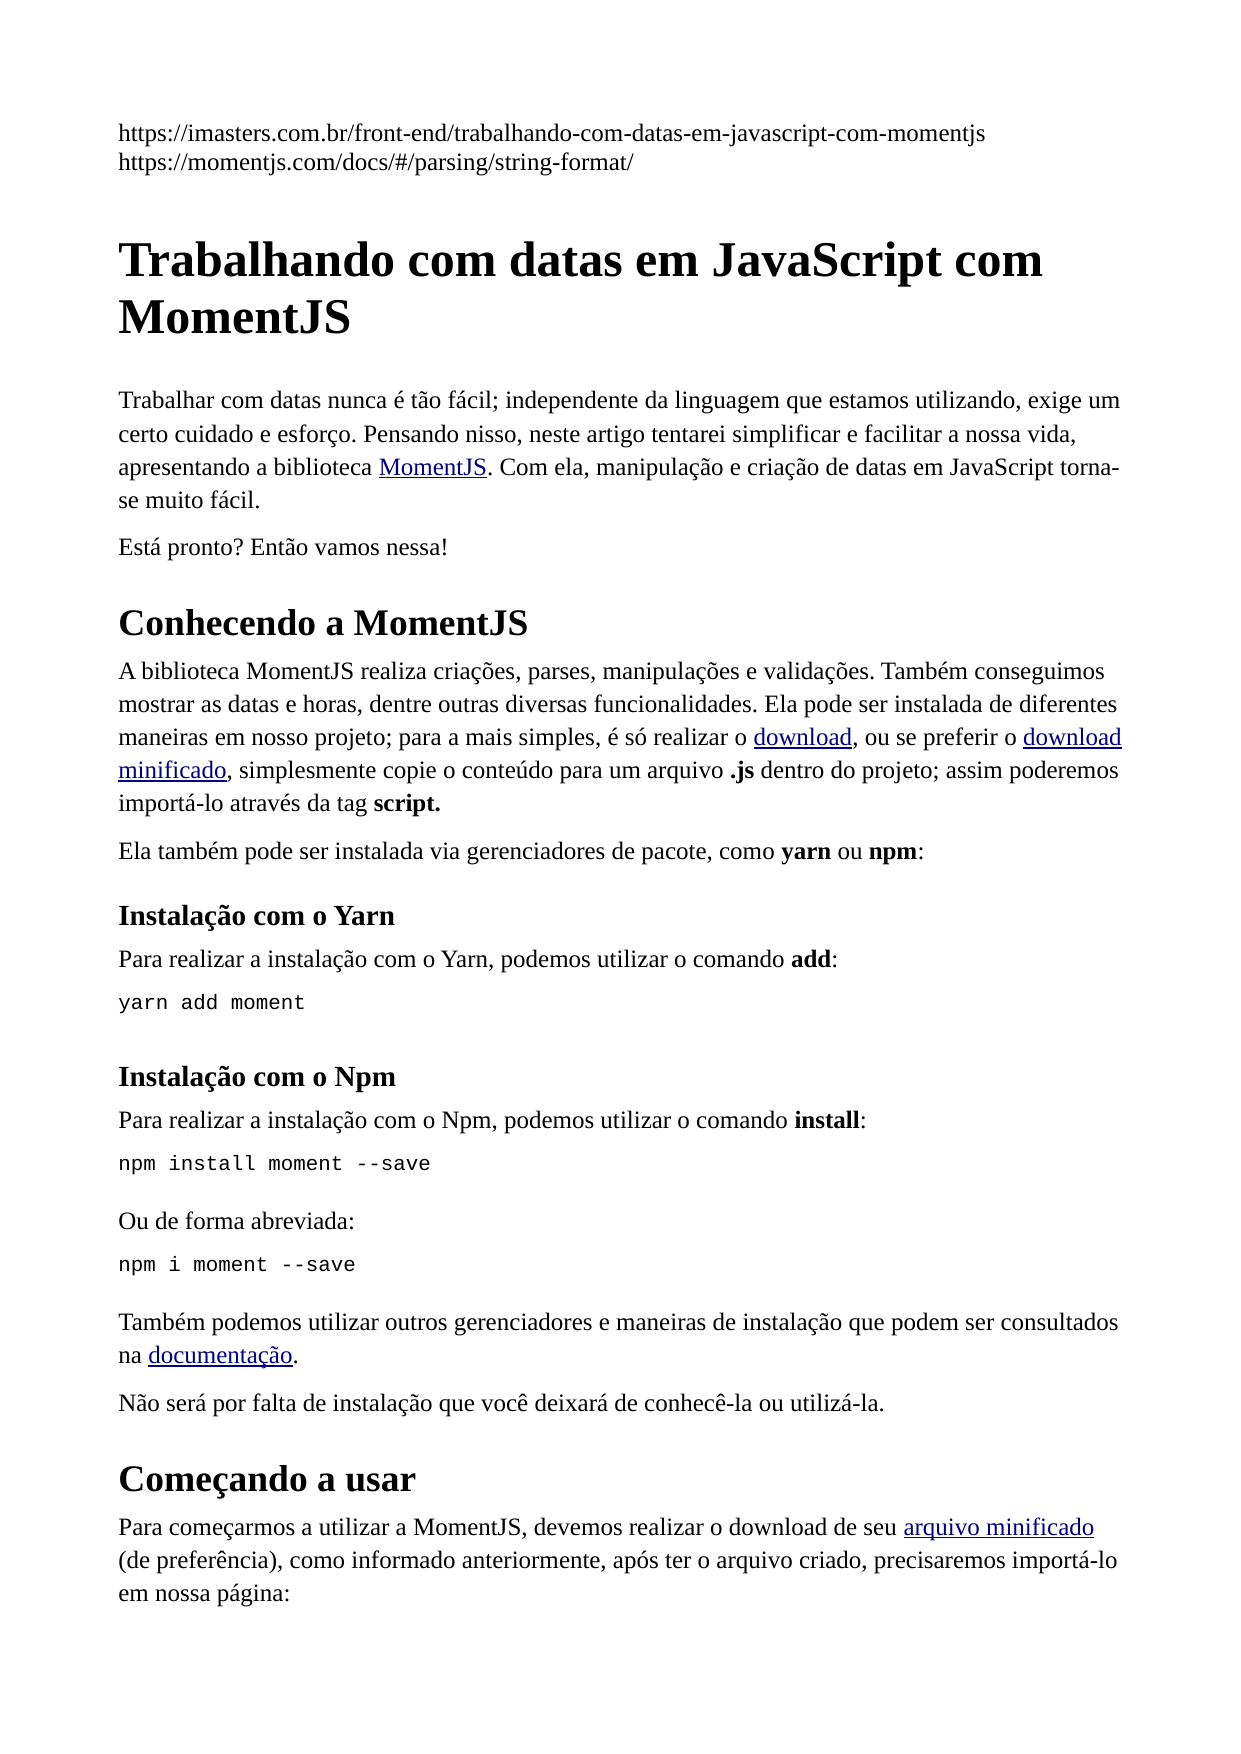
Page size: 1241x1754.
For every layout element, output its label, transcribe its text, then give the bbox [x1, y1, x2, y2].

text yarn add moment [118, 992, 1122, 1016]
text Não será por falta de instalação que você deixará de conhecê-la ou utilizá-la. [118, 1388, 1122, 1416]
subtitle Trabalhando com datas em JavaScript com MomentJS [118, 229, 1122, 344]
subtitle Instalação com o Yarn [118, 898, 1122, 932]
subtitle Começando a usar [118, 1456, 1122, 1499]
text Está pronto? Então vamos nessa! [118, 532, 1122, 561]
text Ou de forma abreviada: [118, 1206, 1122, 1235]
text Também podemos utilizar outros gerenciadores e maneiras de instalação que podem ser consultados na documentação. [118, 1307, 1122, 1369]
text Ela também pode ser instalada via gerenciadores de pacote, como yarn ou npm: [118, 836, 1122, 865]
text Para realizar a instalação com o Npm, podemos utilizar o comando install: [118, 1106, 1122, 1134]
subtitle Instalação com o Npm [118, 1059, 1122, 1093]
text npm i moment --save [118, 1254, 1122, 1278]
text A biblioteca MomentJS realiza criações, parses, manipulações e validações. Também conseguimos mostrar as datas e horas, dentre outras diversas funcionalidades. Ela pode ser instalada de diferentes maneiras em nosso projeto; para a mais simples, é só realizar o download, ou se preferir o download minificado, simplesmente copie o conteúdo para um arquivo .js dentro do projeto; assim poderemos importá-lo através da tag script. [118, 656, 1122, 817]
text npm install moment --save [118, 1153, 1122, 1177]
text Para começarmos a utilizar a MomentJS, devemos realizar o download de seu arquivo minificado (de preferência), como informado anteriormente, após ter o arquivo criado, precisaremos importá-lo em nossa página: [118, 1512, 1122, 1607]
text https://momentjs.com/docs/#/parsing/string-format/ [118, 147, 1122, 176]
text Trabalhar com datas nunca é tão fácil; independente da linguagem que estamos utilizando, exige um certo cuidado e esforço. Pensando nisso, neste artigo tentarei simplificar e facilitar a nossa vida, apresentando a biblioteca MomentJS. Com ela, manipulação e criação de datas em JavaScript torna-se muito fácil. [118, 386, 1122, 513]
subtitle Conhecendo a MomentJS [118, 601, 1122, 644]
text https://imasters.com.br/front-end/trabalhando-com-datas-em-javascript-com-momentjs [118, 118, 1122, 147]
text Para realizar a instalação com o Yarn, podemos utilizar o comando add: [118, 944, 1122, 973]
